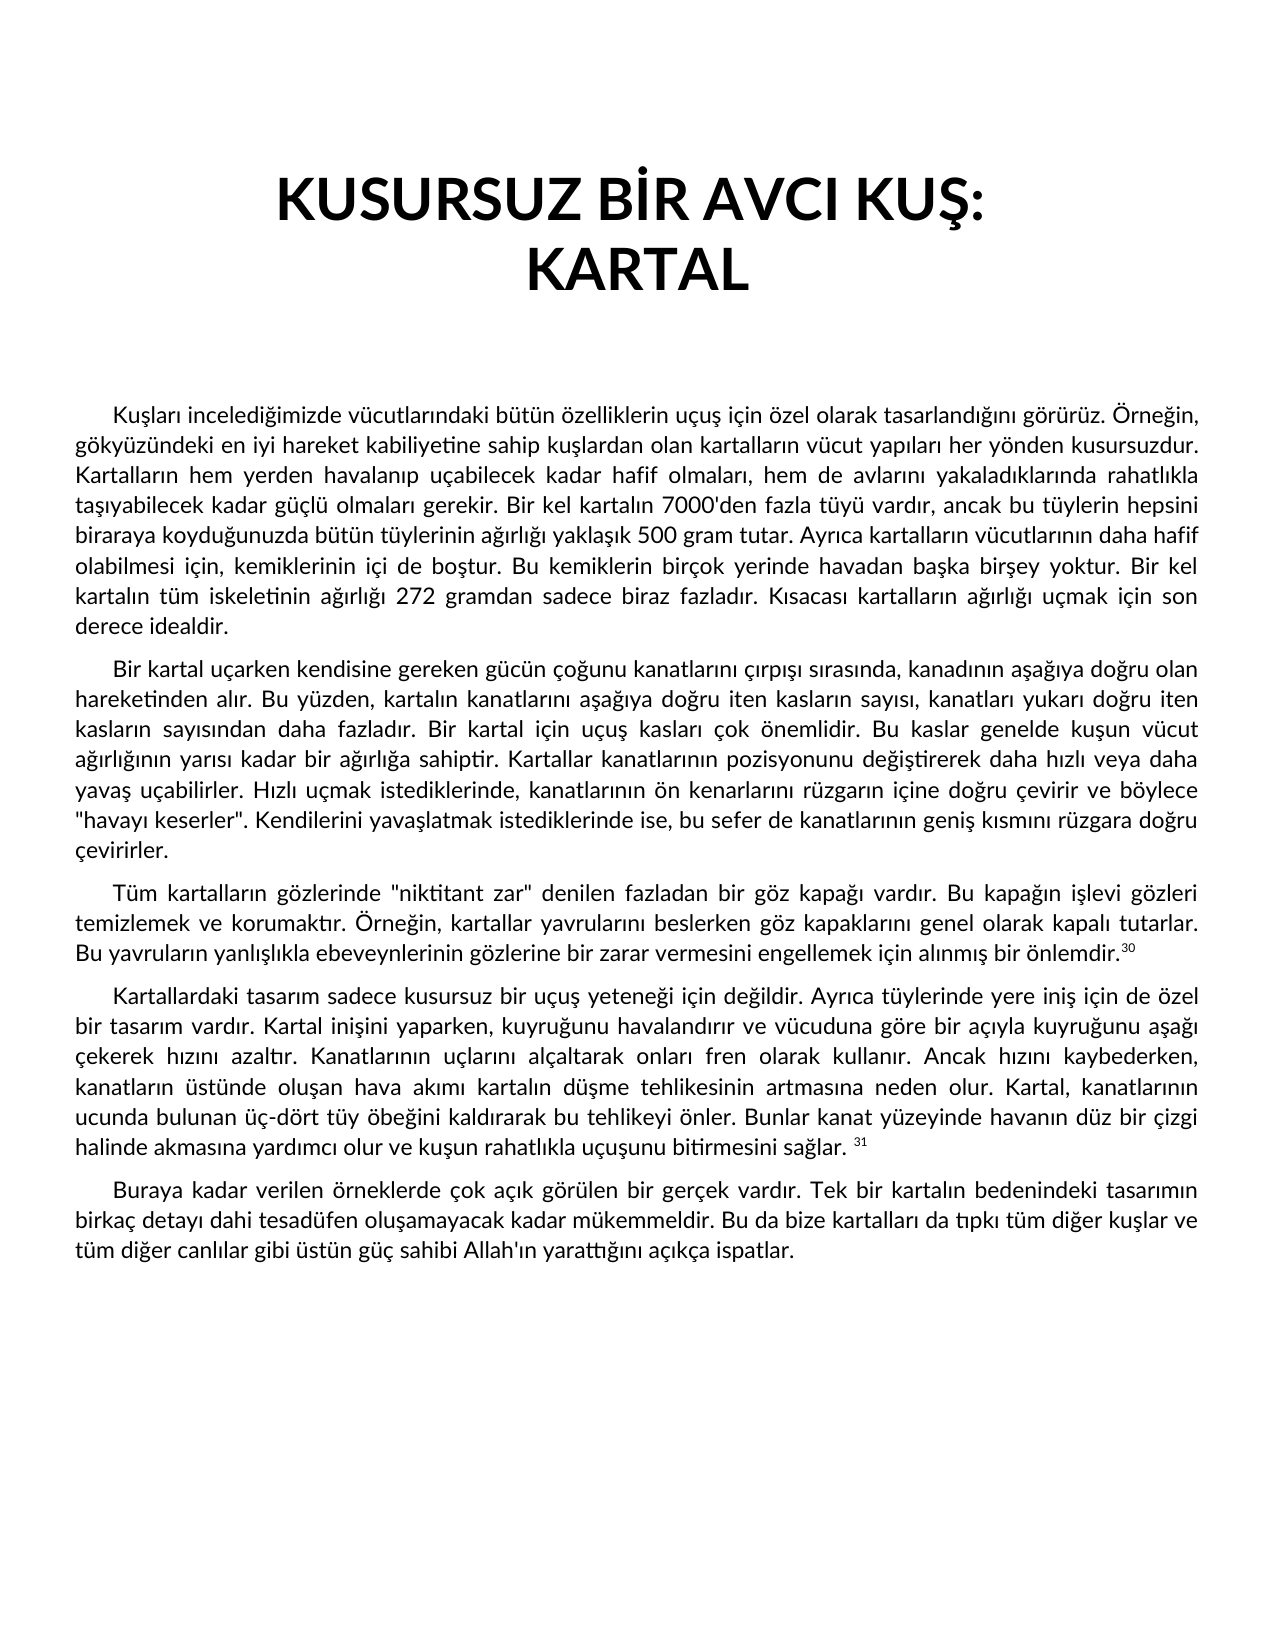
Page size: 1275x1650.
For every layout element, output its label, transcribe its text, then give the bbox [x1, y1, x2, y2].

text Kartallardaki tasarım sadece kusursuz bir uçuş yeteneği için değildir. Ayrıca tüylerinde yere iniş için de özel bir tasarım vardır. Kartal inişini yaparken, kuyruğunu havalandırır ve vücuduna göre bir açıyla kuyruğunu aşağı çekerek hızını azaltır. Kanatlarının uçlarını alçaltarak onları fren olarak kullanır. Ancak hızını kaybederken, kanatların üstünde oluşan hava akımı kartalın düşme tehlikesinin artmasına neden olur. Kartal, kanatlarının ucunda bulunan üç-dört tüy öbeğini kaldırarak bu tehlikeyi önler. Bunlar kanat yüzeyinde havanın düz bir çizgi halinde akmasına yardımcı olur ve kuşun rahatlıkla uçuşunu bitirmesini sağlar. 31 [75, 982, 1200, 1160]
text Bir kartal uçarken kendisine gereken gücün çoğunu kanatlarını çırpışı sırasında, kanadının aşağıya doğru olan hareketinden alır. Bu yüzden, kartalın kanatlarını aşağıya doğru iten kasların sayısı, kanatları yukarı doğru iten kasların sayısından daha fazladır. Bir kartal için uçuş kasları çok önemlidir. Bu kaslar genelde kuşun vücut ağırlığının yarısı kadar bir ağırlığa sahiptir. Kartallar kanatlarının pozisyonunu değiştirerek daha hızlı veya daha yavaş uçabilirler. Hızlı uçmak istediklerinde, kanatlarının ön kenarlarını rüzgarın içine doğru çevirir ve böylece "havayı keserler". Kendilerini yavaşlatmak istediklerinde ise, bu sefer de kanatlarının geniş kısmını rüzgara doğru çevirirler. [75, 654, 1200, 863]
text Kuşları incelediğimizde vücutlarındaki bütün özelliklerin uçuş için özel olarak tasarlandığını görürüz. Örneğin, gökyüzündeki en iyi hareket kabiliyetine sahip kuşlardan olan kartalların vücut yapıları her yönden kusursuzdur. Kartalların hem yerden havalanıp uçabilecek kadar hafif olmaları, hem de avlarını yakaladıklarında rahatlıkla taşıyabilecek kadar güçlü olmaları gerekir. Bir kel kartalın 7000'den fazla tüyü vardır, ancak bu tüylerin hepsini biraraya koyduğunuzda bütün tüylerinin ağırlığı yaklaşık 500 gram tutar. Ayrıca kartalların vücutlarının daha hafif olabilmesi için, kemiklerinin içi de boştur. Bu kemiklerin birçok yerinde havadan başka birşey yoktur. Bir kel kartalın tüm iskeletinin ağırlığı 272 gramdan sadece biraz fazladır. Kısacası kartalların ağırlığı uçmak için son derece idealdir. [75, 400, 1200, 639]
subtitle KUSURSUZ BİR AVCI KUŞ: KARTAL [75, 162, 1200, 302]
text Buraya kadar verilen örneklerde çok açık görülen bir gerçek vardır. Tek bir kartalın bedenindeki tasarımın birkaç detayı dahi tesadüfen oluşamayacak kadar mükemmeldir. Bu da bize kartalları da tıpkı tüm diğer kuşlar ve tüm diğer canlılar gibi üstün güç sahibi Allah'ın yarattığını açıkça ispatlar. [75, 1175, 1200, 1263]
text Tüm kartalların gözlerinde "niktitant zar" denilen fazladan bir göz kapağı vardır. Bu kapağın işlevi gözleri temizlemek ve korumaktır. Örneğin, kartallar yavrularını beslerken göz kapaklarını genel olarak kapalı tutarlar. Bu yavruların yanlışlıkla ebeveynlerinin gözlerine bir zarar vermesini engellemek için alınmış bir önlemdir.30 [75, 878, 1200, 966]
